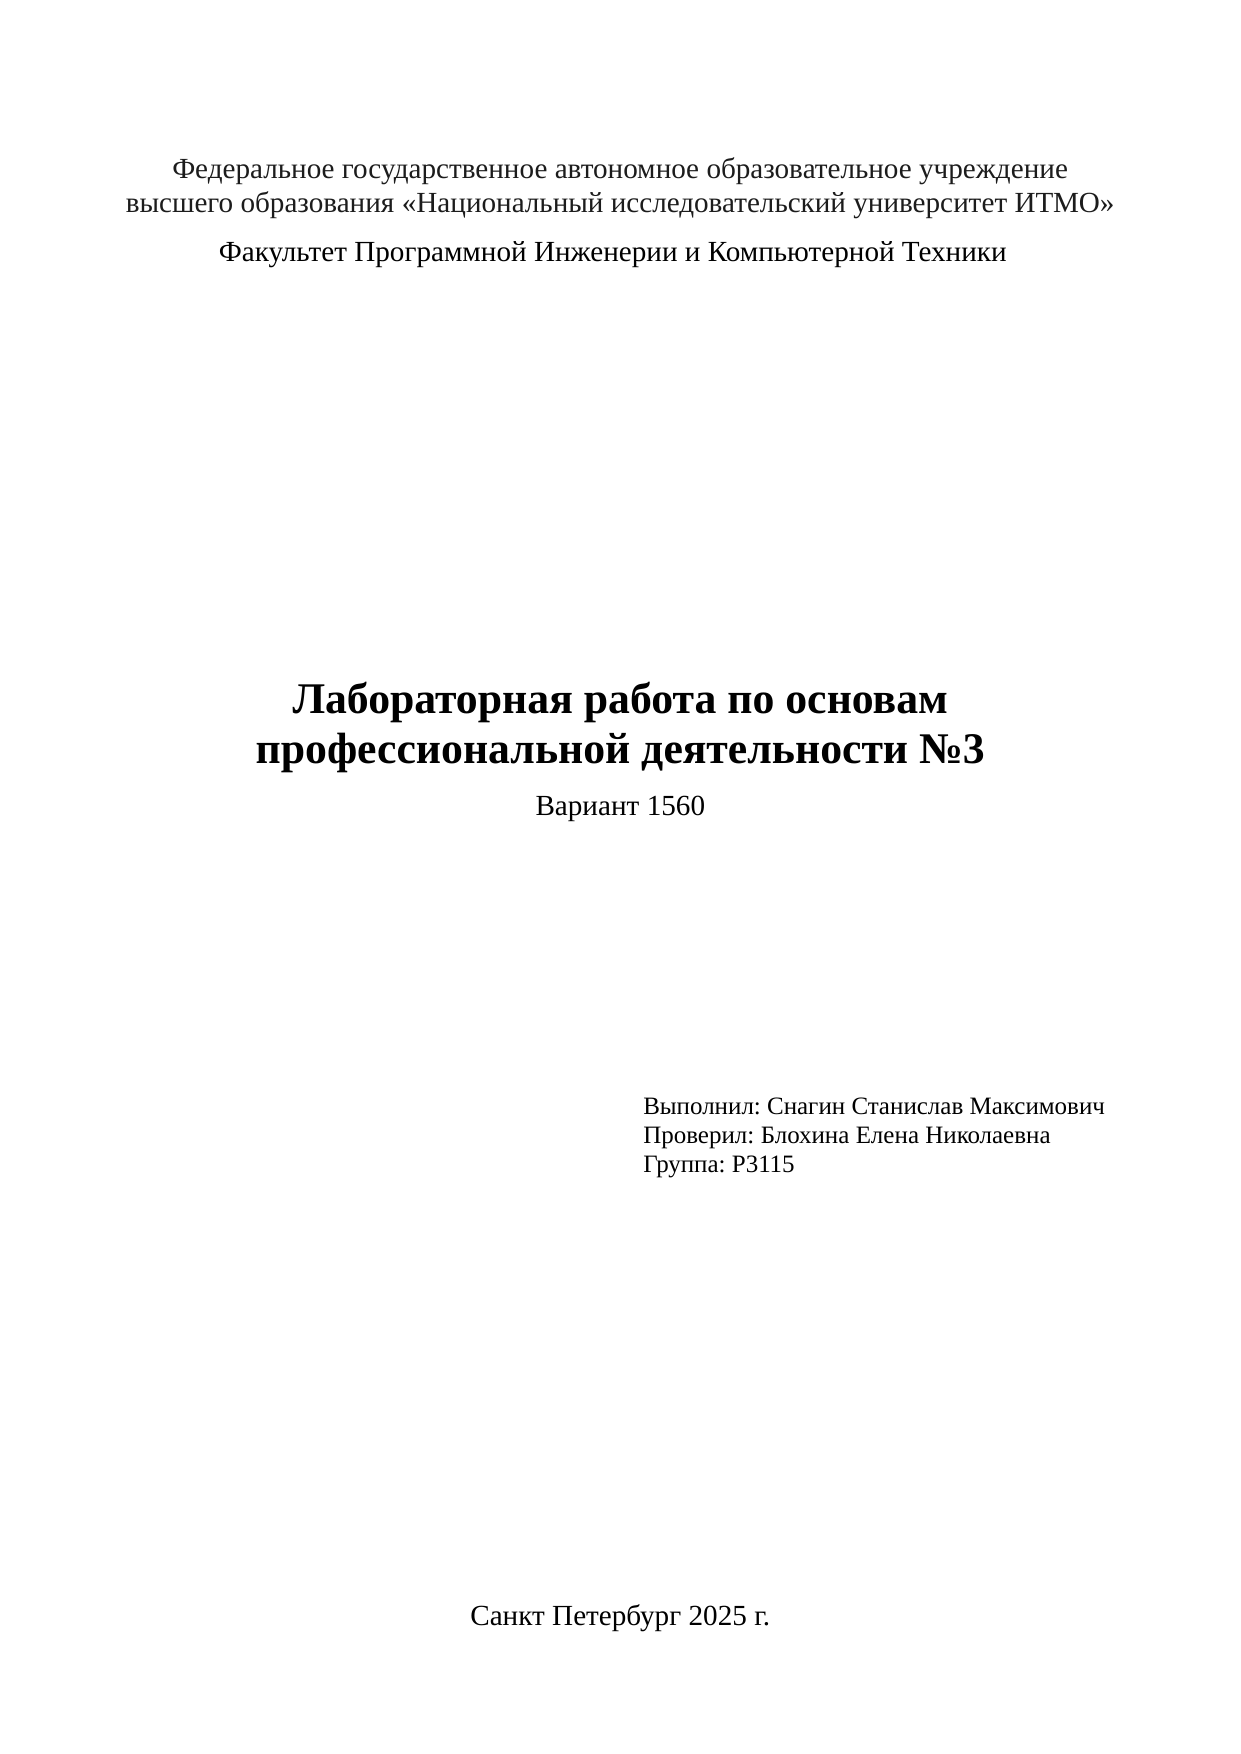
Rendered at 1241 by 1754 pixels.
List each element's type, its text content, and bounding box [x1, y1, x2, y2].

text Выполнил: Снагин Станислав Максимович [643, 1091, 1122, 1120]
text Вариант 1560 [118, 788, 1122, 821]
text Факультет Программной Инженерии и Компьютерной Техники [118, 234, 1122, 267]
text Группа: Р3115 [643, 1149, 1122, 1178]
text Лабораторная работа по основам профессиональной деятельности №3 [118, 672, 1122, 773]
text Федеральное государственное автономное образовательное учреждение высшего образования «Национальный исследовательский университет ИТМО» [118, 152, 1122, 219]
text Санкт Петербург 2025 г. [118, 1598, 1122, 1631]
text Проверил: Блохина Елена Николаевна [643, 1120, 1122, 1149]
